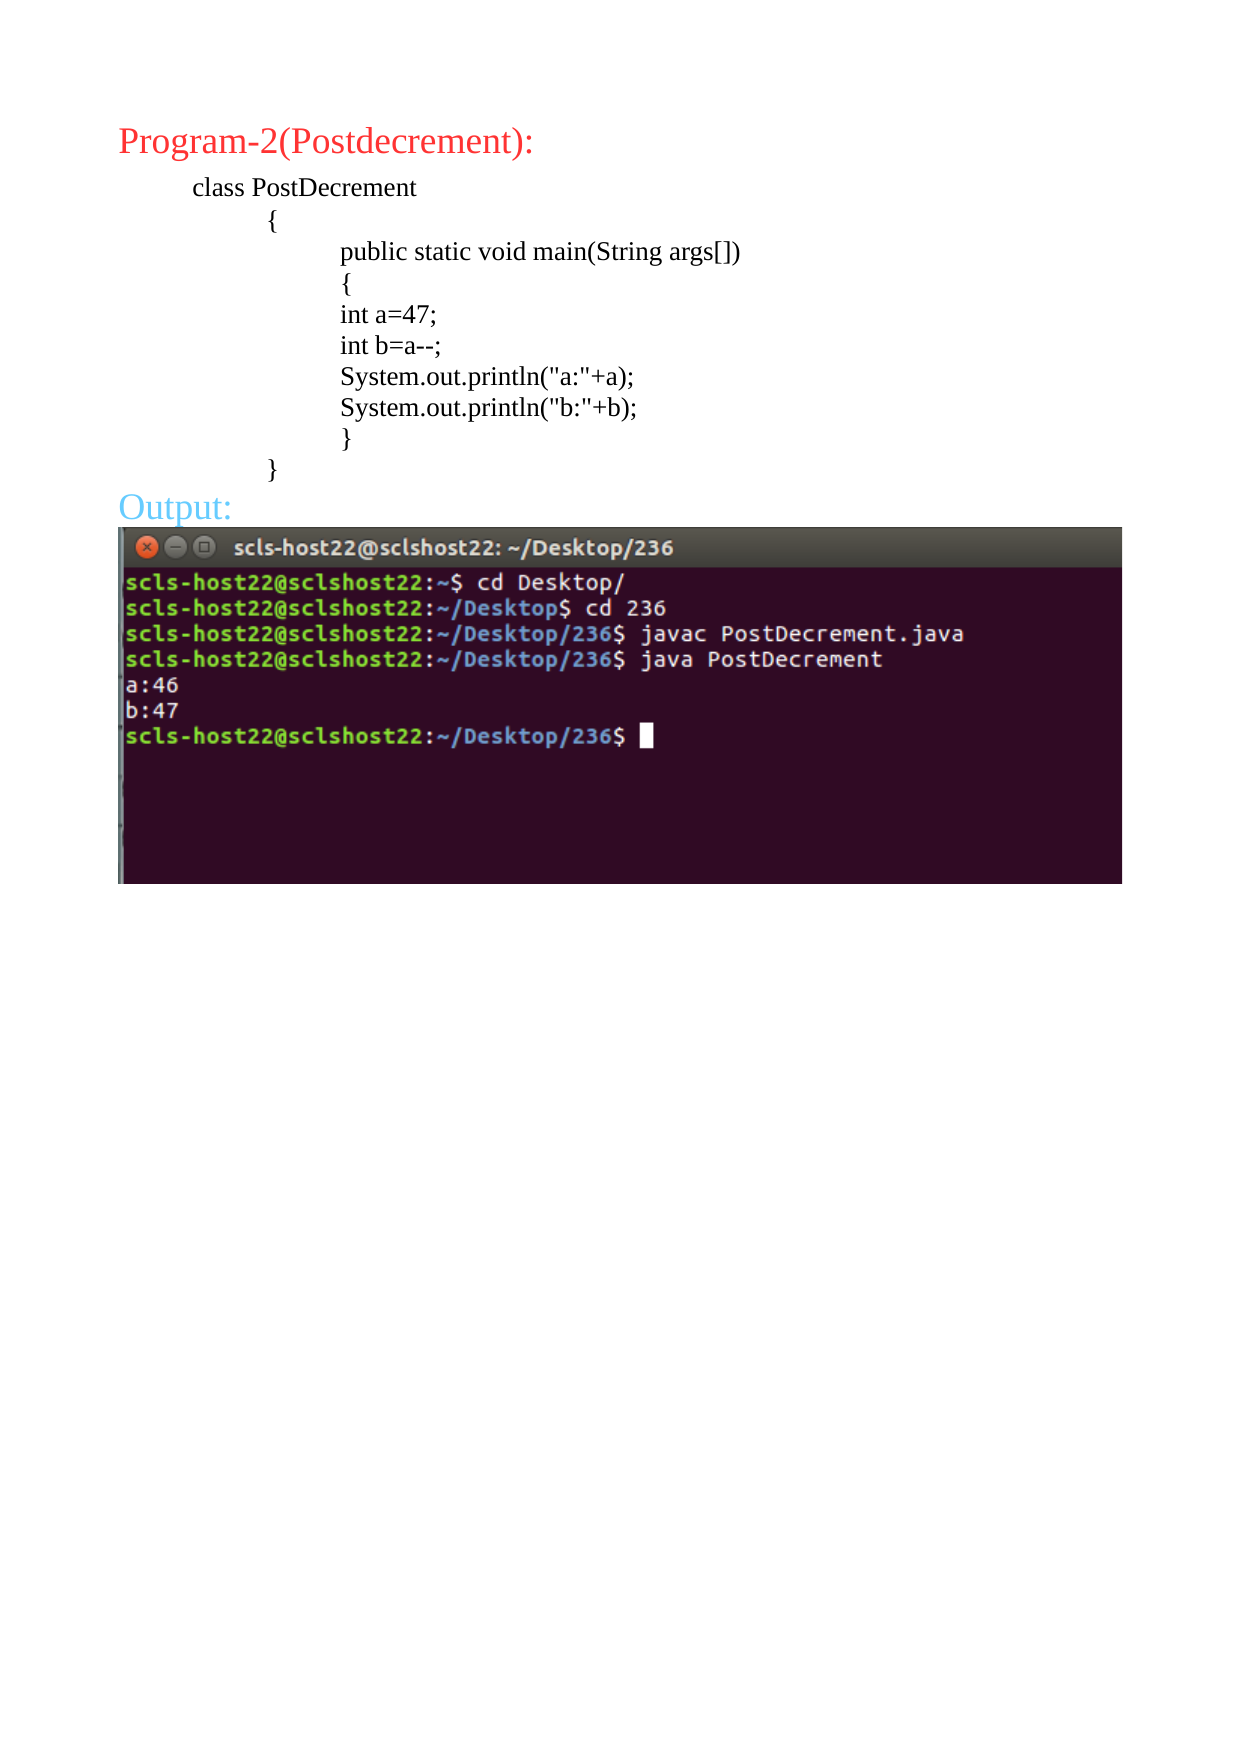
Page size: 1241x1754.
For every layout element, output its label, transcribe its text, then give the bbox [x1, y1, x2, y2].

text Output: [118, 485, 1122, 527]
text { [118, 267, 1122, 298]
text } [118, 422, 1122, 453]
text System.out.println("b:"+b); [118, 391, 1122, 422]
text public static void main(String args[]) [118, 236, 1122, 267]
picture [118, 527, 1123, 884]
text System.out.println("a:"+a); [118, 360, 1122, 391]
text int b=a--; [118, 329, 1122, 360]
text Program-2(Postdecrement): [118, 118, 1122, 161]
text } [118, 453, 1122, 485]
text class PostDecrement [118, 161, 1122, 204]
text { [118, 204, 1122, 236]
text int a=47; [118, 298, 1122, 329]
